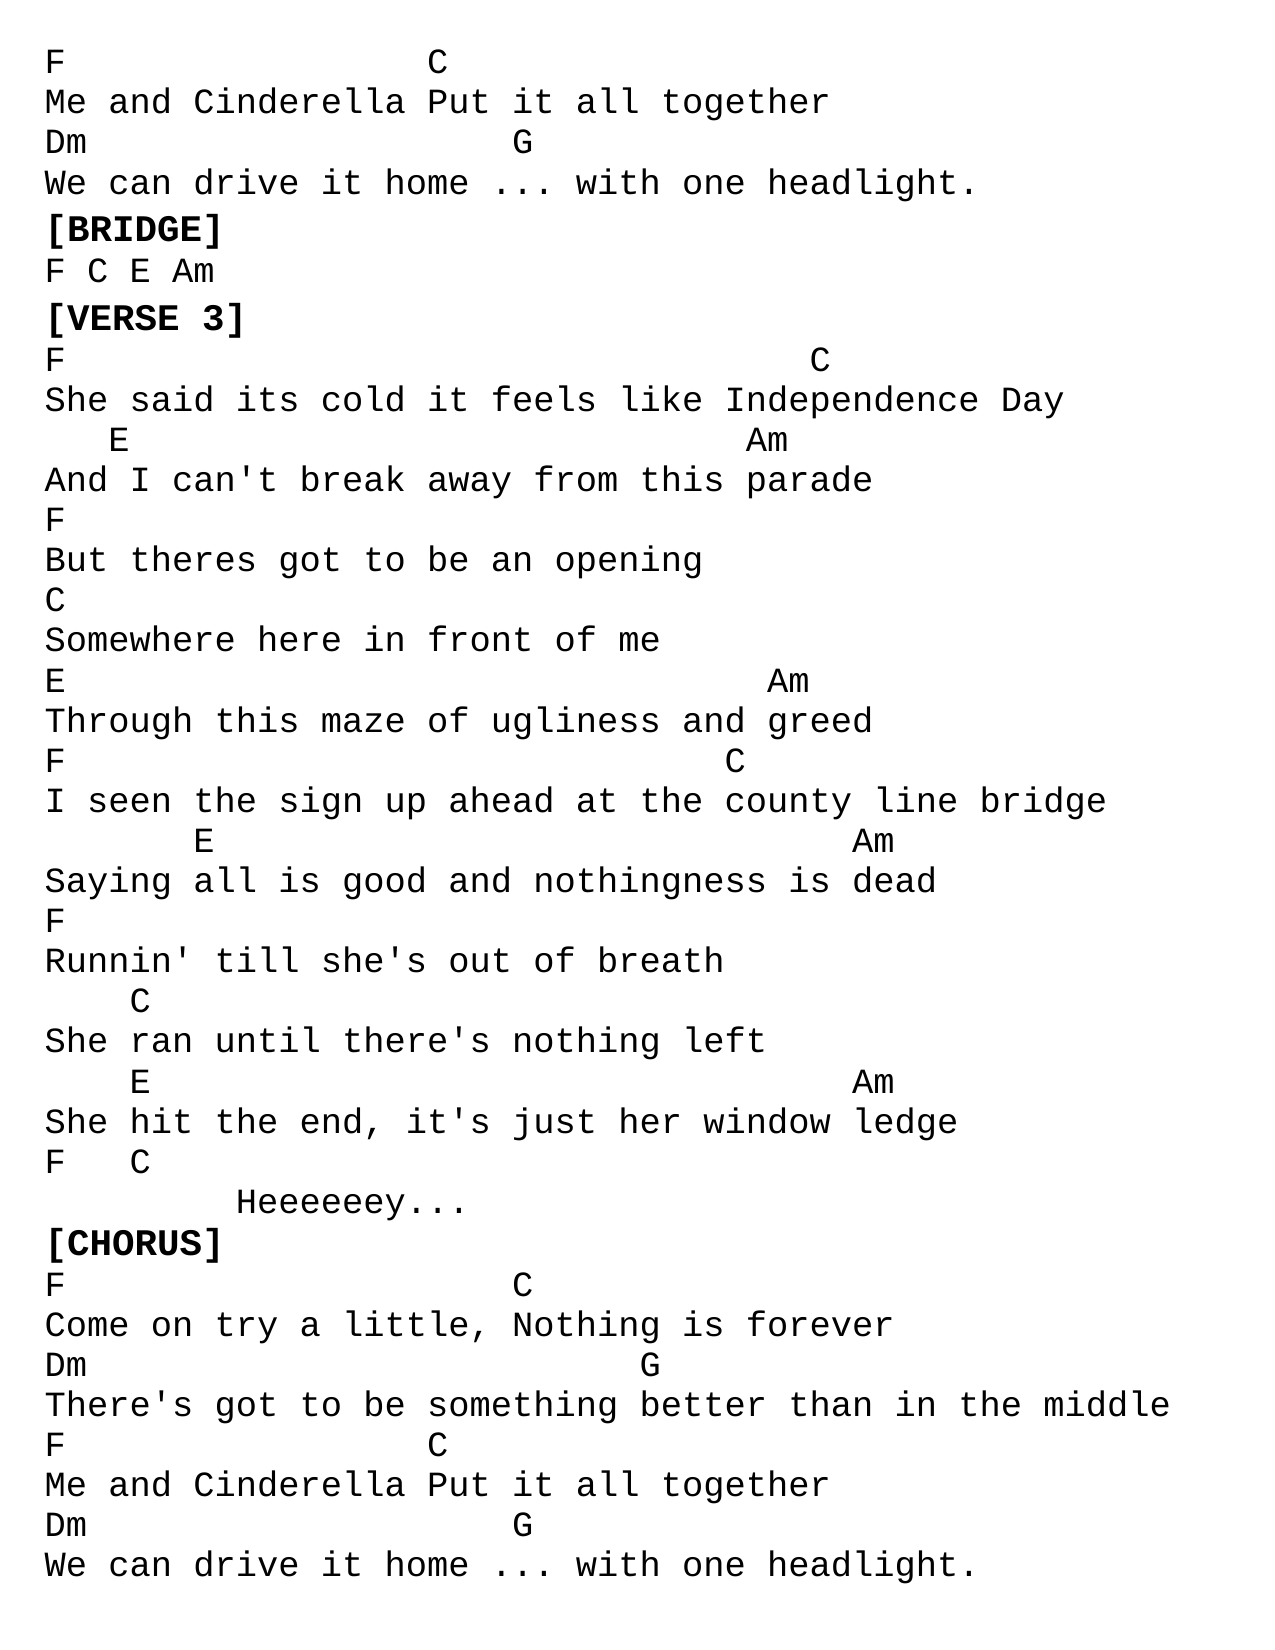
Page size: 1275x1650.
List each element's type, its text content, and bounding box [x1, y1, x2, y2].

text We can drive it home ... with one headlight. [44, 164, 1231, 205]
text F C [44, 342, 1231, 382]
text But theres got to be an opening [44, 542, 1231, 582]
text Dm G [44, 1347, 1231, 1387]
text E Am [44, 1063, 1231, 1104]
text E Am [44, 422, 1231, 462]
text Saying all is good and nothingness is dead [44, 863, 1231, 903]
text Dm G [44, 124, 1231, 164]
text C [44, 582, 1231, 622]
text And I can't break away from this parade [44, 462, 1231, 502]
text Come on try a little, Nothing is forever [44, 1307, 1231, 1347]
text F C [44, 1266, 1231, 1307]
subtitle [BRIDGE] [44, 211, 1231, 253]
text Somewhere here in front of me [44, 622, 1231, 662]
text She hit the end, it's just her window ledge [44, 1104, 1231, 1144]
text E Am [44, 823, 1231, 863]
text F C [44, 1144, 1231, 1184]
text Me and Cinderella Put it all together [44, 1467, 1231, 1507]
text Heeeeeey... [44, 1184, 1231, 1224]
text We can drive it home ... with one headlight. [44, 1547, 1231, 1587]
text F C E Am [44, 253, 1231, 293]
text C [44, 983, 1231, 1023]
text Through this maze of ugliness and greed [44, 703, 1231, 743]
text Me and Cinderella Put it all together [44, 84, 1231, 124]
text She ran until there's nothing left [44, 1023, 1231, 1063]
text F [44, 903, 1231, 943]
subtitle [CHORUS] [44, 1224, 1231, 1266]
text She said its cold it feels like Independence Day [44, 382, 1231, 422]
text I seen the sign up ahead at the county line bridge [44, 783, 1231, 823]
text E Am [44, 662, 1231, 703]
subtitle [VERSE 3] [44, 299, 1231, 342]
text Runnin' till she's out of breath [44, 943, 1231, 983]
text F C [44, 743, 1231, 783]
text F C [44, 1427, 1231, 1467]
text Dm G [44, 1507, 1231, 1547]
text There's got to be something better than in the middle [44, 1387, 1231, 1427]
text F C [44, 44, 1231, 84]
text F [44, 502, 1231, 542]
